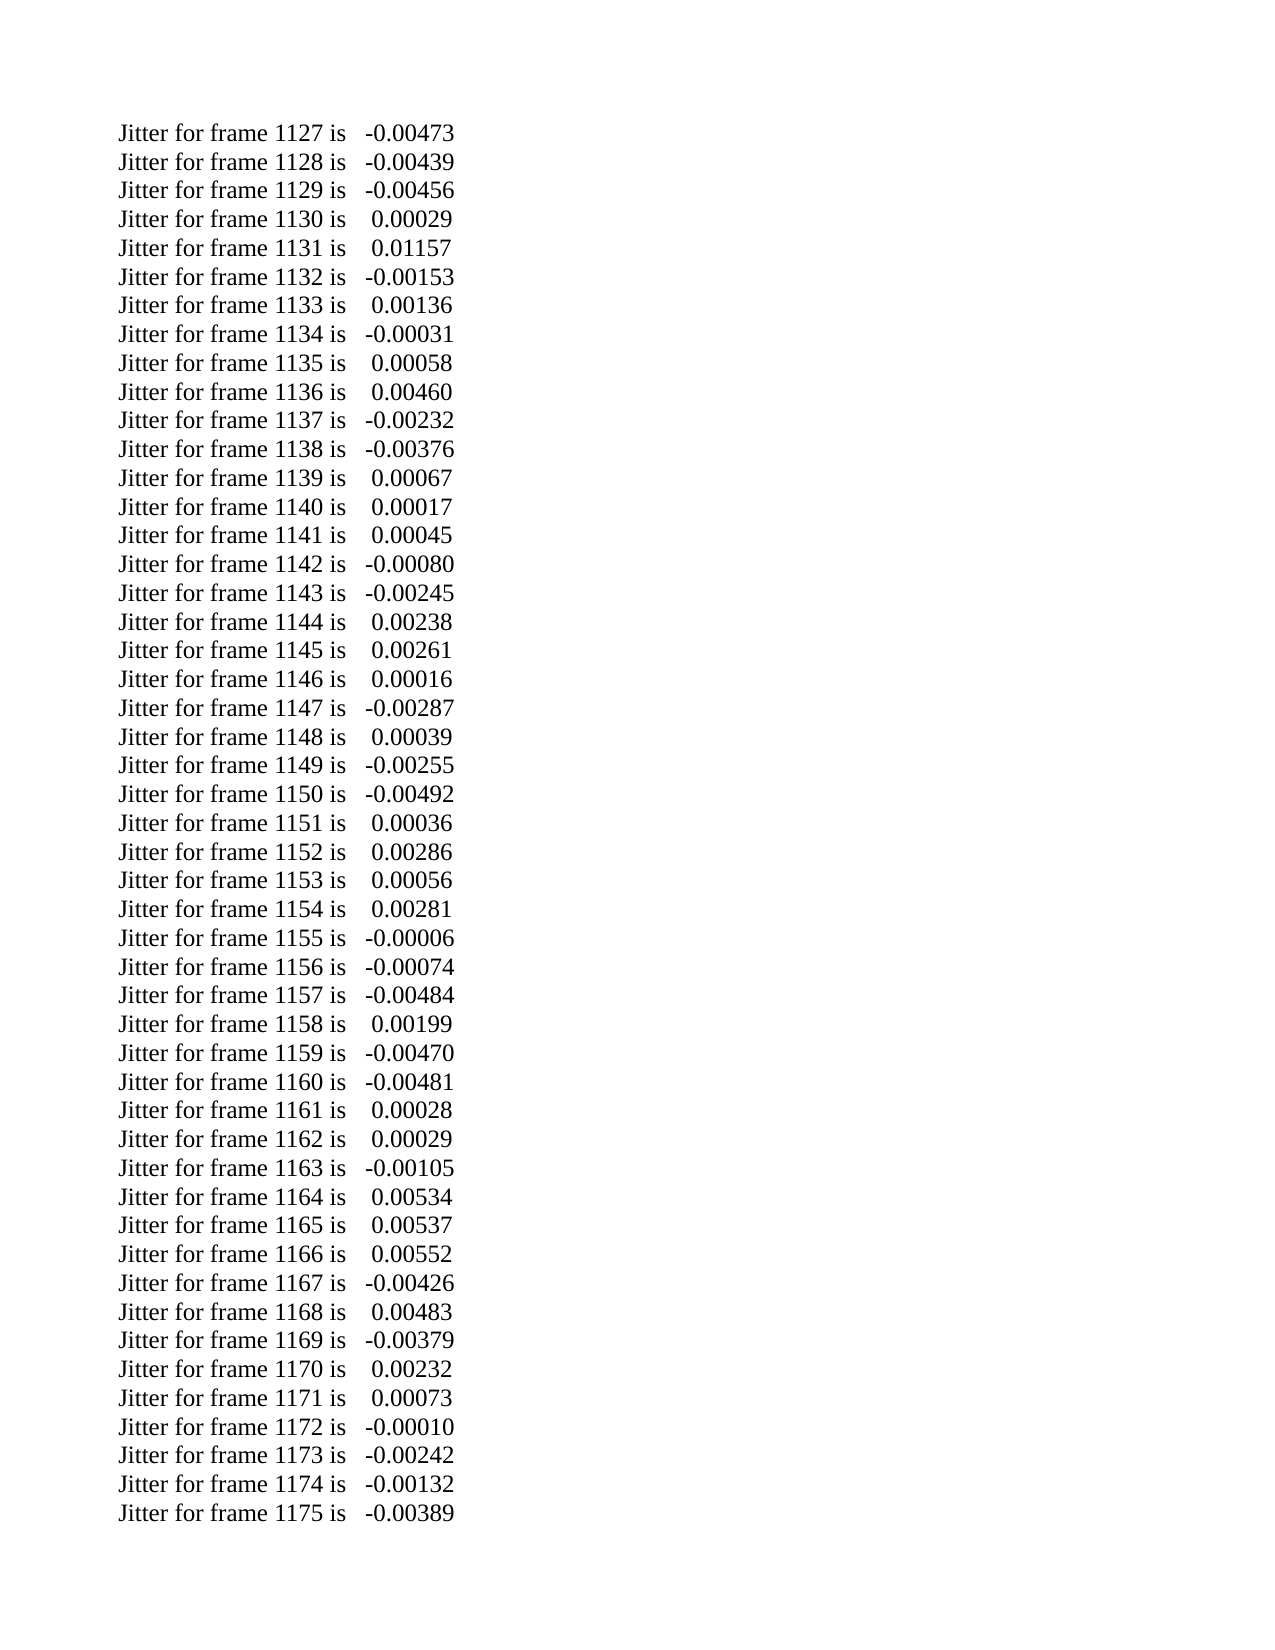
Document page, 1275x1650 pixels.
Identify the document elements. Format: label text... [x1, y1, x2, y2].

text Jitter for frame 1150 is -0.00492 [118, 779, 1157, 808]
text Jitter for frame 1147 is -0.00287 [118, 693, 1157, 722]
text Jitter for frame 1158 is 0.00199 [118, 1009, 1157, 1038]
text Jitter for frame 1145 is 0.00261 [118, 636, 1157, 664]
text Jitter for frame 1155 is -0.00006 [118, 923, 1157, 952]
text Jitter for frame 1133 is 0.00136 [118, 291, 1157, 319]
text Jitter for frame 1163 is -0.00105 [118, 1153, 1157, 1182]
text Jitter for frame 1172 is -0.00010 [118, 1412, 1157, 1441]
text Jitter for frame 1171 is 0.00073 [118, 1383, 1157, 1412]
text Jitter for frame 1152 is 0.00286 [118, 837, 1157, 866]
text Jitter for frame 1175 is -0.00389 [118, 1498, 1157, 1527]
text Jitter for frame 1148 is 0.00039 [118, 722, 1157, 751]
text Jitter for frame 1135 is 0.00058 [118, 348, 1157, 377]
text Jitter for frame 1146 is 0.00016 [118, 664, 1157, 693]
text Jitter for frame 1154 is 0.00281 [118, 894, 1157, 923]
text Jitter for frame 1143 is -0.00245 [118, 578, 1157, 607]
text Jitter for frame 1165 is 0.00537 [118, 1211, 1157, 1239]
text Jitter for frame 1128 is -0.00439 [118, 147, 1157, 176]
text Jitter for frame 1149 is -0.00255 [118, 751, 1157, 779]
text Jitter for frame 1136 is 0.00460 [118, 377, 1157, 406]
text Jitter for frame 1156 is -0.00074 [118, 952, 1157, 981]
text Jitter for frame 1139 is 0.00067 [118, 463, 1157, 492]
text Jitter for frame 1164 is 0.00534 [118, 1182, 1157, 1211]
text Jitter for frame 1166 is 0.00552 [118, 1239, 1157, 1268]
text Jitter for frame 1153 is 0.00056 [118, 866, 1157, 894]
text Jitter for frame 1157 is -0.00484 [118, 981, 1157, 1009]
text Jitter for frame 1127 is -0.00473 [118, 118, 1157, 147]
text Jitter for frame 1140 is 0.00017 [118, 492, 1157, 521]
text Jitter for frame 1159 is -0.00470 [118, 1038, 1157, 1067]
text Jitter for frame 1130 is 0.00029 [118, 204, 1157, 233]
text Jitter for frame 1137 is -0.00232 [118, 406, 1157, 434]
text Jitter for frame 1144 is 0.00238 [118, 607, 1157, 636]
text Jitter for frame 1142 is -0.00080 [118, 549, 1157, 578]
text Jitter for frame 1162 is 0.00029 [118, 1124, 1157, 1153]
text Jitter for frame 1131 is 0.01157 [118, 233, 1157, 262]
text Jitter for frame 1134 is -0.00031 [118, 319, 1157, 348]
text Jitter for frame 1129 is -0.00456 [118, 176, 1157, 204]
text Jitter for frame 1168 is 0.00483 [118, 1297, 1157, 1326]
text Jitter for frame 1170 is 0.00232 [118, 1354, 1157, 1383]
text Jitter for frame 1161 is 0.00028 [118, 1096, 1157, 1124]
text Jitter for frame 1160 is -0.00481 [118, 1067, 1157, 1096]
text Jitter for frame 1151 is 0.00036 [118, 808, 1157, 837]
text Jitter for frame 1141 is 0.00045 [118, 521, 1157, 549]
text Jitter for frame 1173 is -0.00242 [118, 1441, 1157, 1469]
text Jitter for frame 1174 is -0.00132 [118, 1469, 1157, 1498]
text Jitter for frame 1138 is -0.00376 [118, 434, 1157, 463]
text Jitter for frame 1167 is -0.00426 [118, 1268, 1157, 1297]
text Jitter for frame 1132 is -0.00153 [118, 262, 1157, 291]
text Jitter for frame 1169 is -0.00379 [118, 1326, 1157, 1354]
